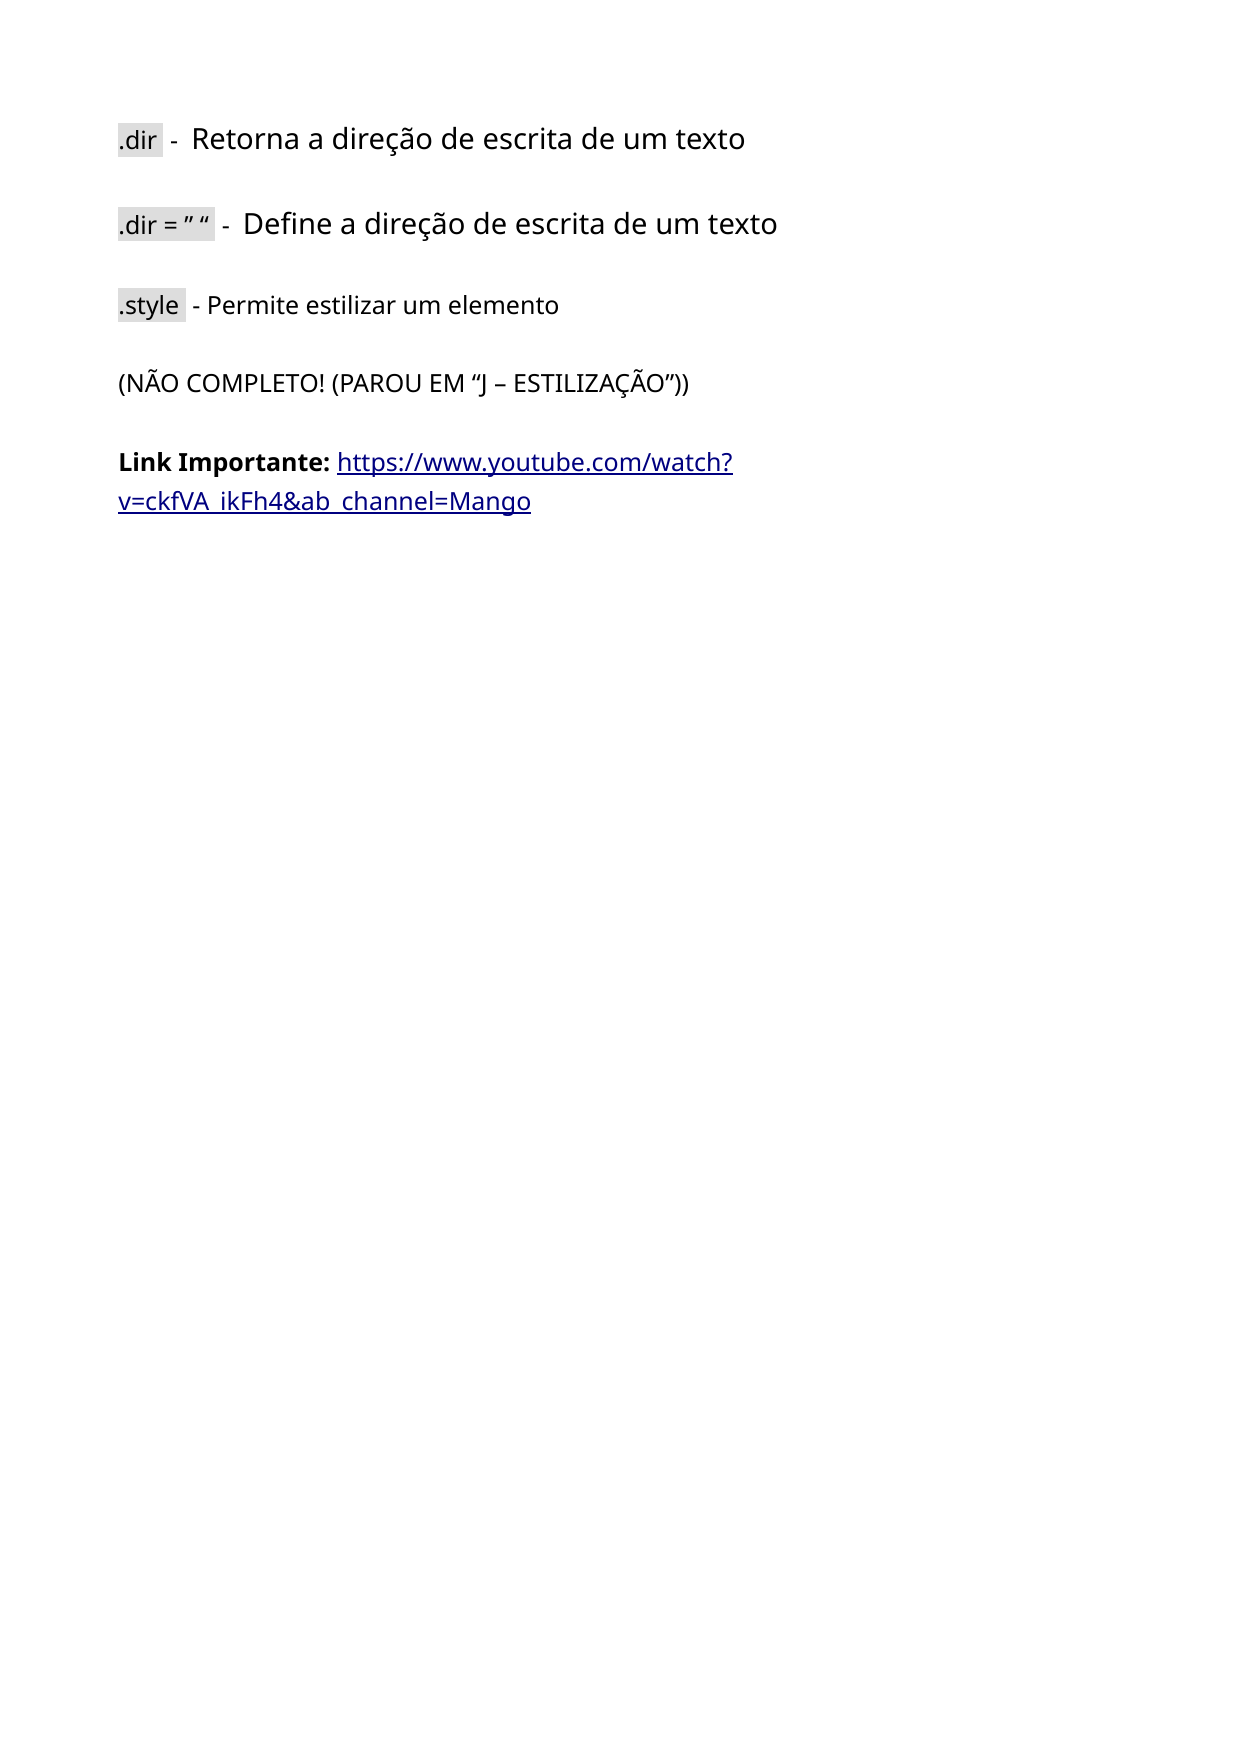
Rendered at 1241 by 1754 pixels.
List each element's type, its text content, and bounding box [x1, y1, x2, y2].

text (NÃO COMPLETO! (PAROU EM “J – ESTILIZAÇÃO”)) [118, 366, 1122, 400]
text .dir = ” “ - Define a direção de escrita de um texto [118, 203, 1122, 243]
text .style - Permite estilizar um elemento [118, 288, 1122, 322]
text Link Importante: https://www.youtube.com/watch?v=ckfVA_ikFh4&ab_channel=Mango [118, 444, 1122, 518]
text .dir - Retorna a direção de escrita de um texto [118, 118, 1122, 158]
